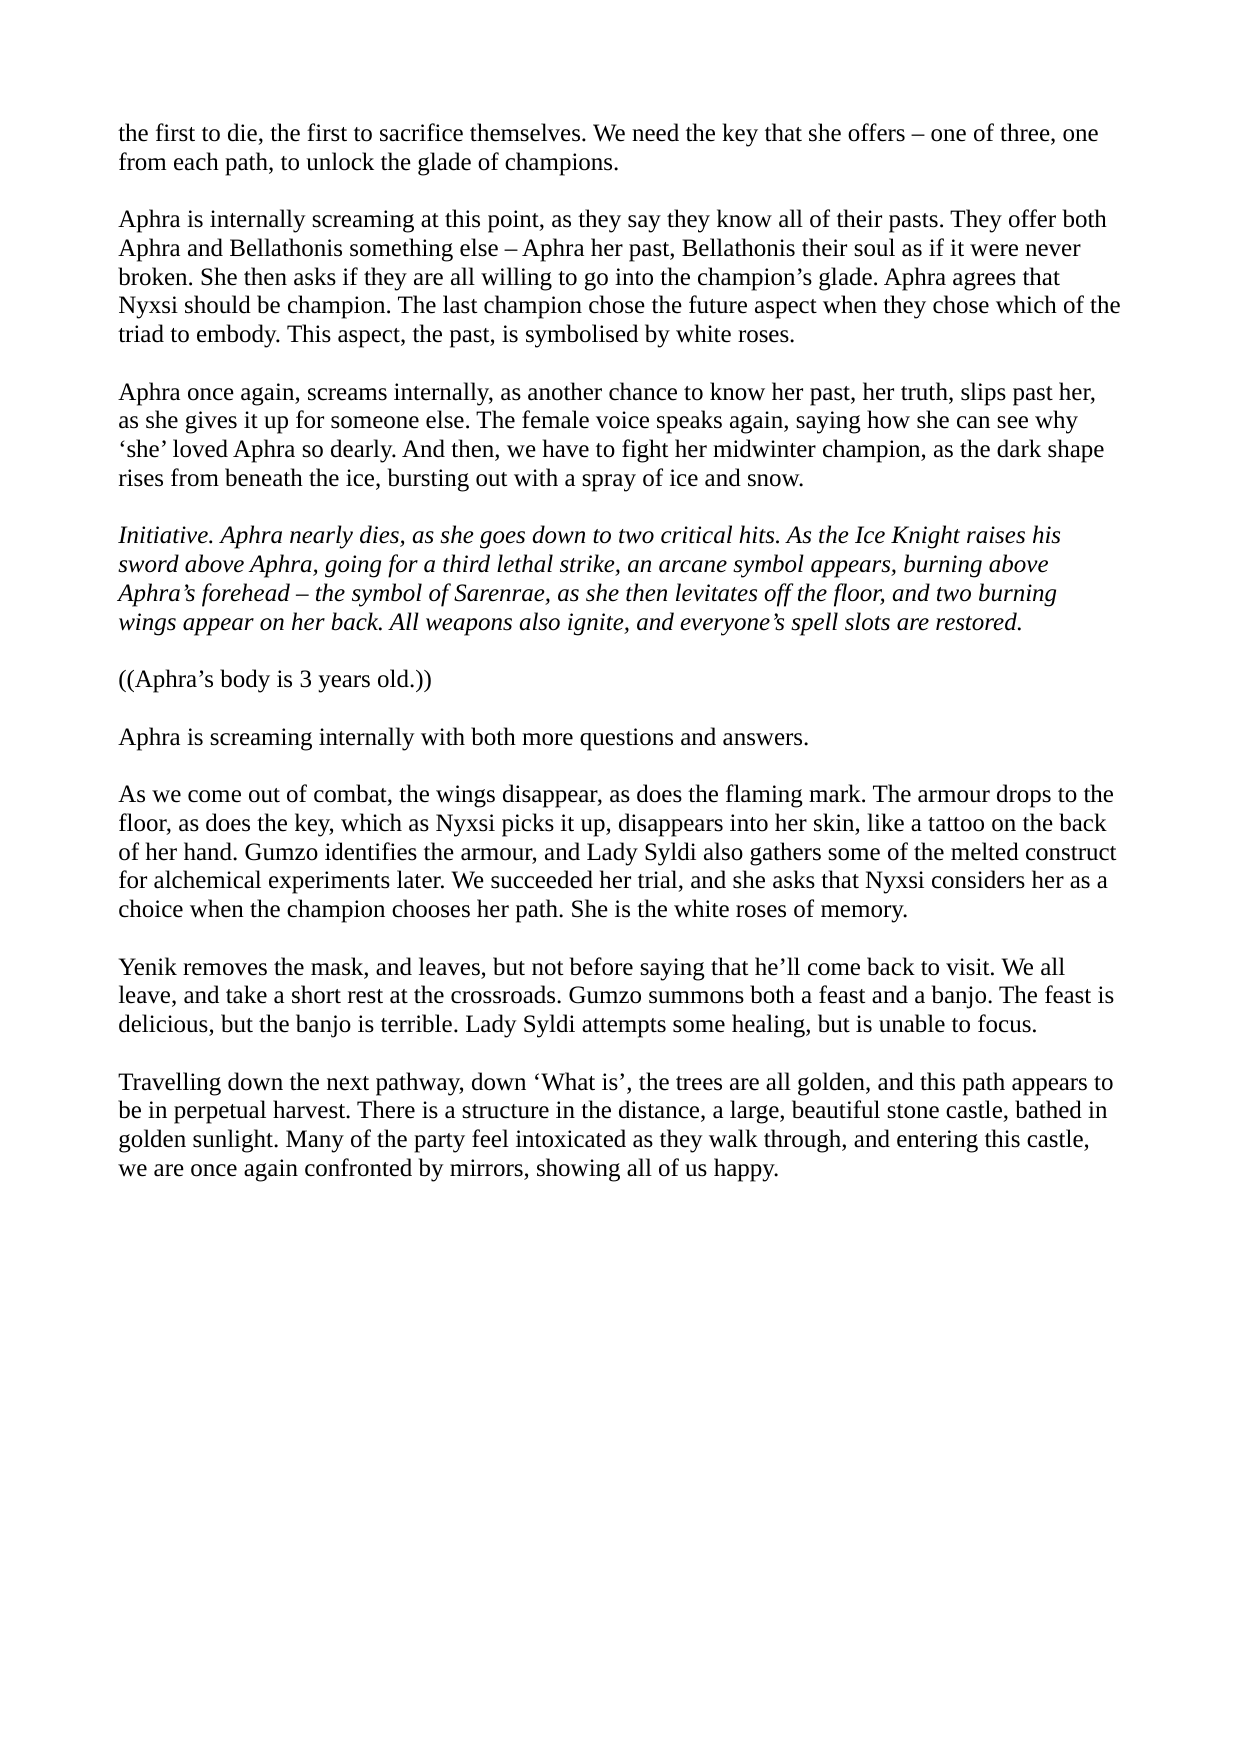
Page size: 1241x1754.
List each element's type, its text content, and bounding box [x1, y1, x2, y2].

text Aphra is internally screaming at this point, as they say they know all of their pasts. They offer both Aphra and Bellathonis something else – Aphra her past, Bellathonis their soul as if it were never broken. She then asks if they are all willing to go into the champion’s glade. Aphra agrees that Nyxsi should be champion. The last champion chose the future aspect when they chose which of the triad to embody. This aspect, the past, is symbolised by white roses. [118, 204, 1122, 348]
text Yenik removes the mask, and leaves, but not before saying that he’ll come back to visit. We all leave, and take a short rest at the crossroads. Gumzo summons both a feast and a banjo. The feast is delicious, but the banjo is terrible. Lady Syldi attempts some healing, but is unable to focus. [118, 952, 1122, 1038]
text the first to die, the first to sacrifice themselves. We need the key that she offers – one of three, one from each path, to unlock the glade of champions. [118, 118, 1122, 176]
text Aphra is screaming internally with both more questions and answers. [118, 722, 1122, 751]
text ((Aphra’s body is 3 years old.)) [118, 664, 1122, 693]
text As we come out of combat, the wings disappear, as does the flaming mark. The armour drops to the floor, as does the key, which as Nyxsi picks it up, disappears into her skin, like a tattoo on the back of her hand. Gumzo identifies the armour, and Lady Syldi also gathers some of the melted construct for alchemical experiments later. We succeeded her trial, and she asks that Nyxsi considers her as a choice when the champion chooses her path. She is the white roses of memory. [118, 779, 1122, 923]
text Travelling down the next pathway, down ‘What is’, the trees are all golden, and this path appears to be in perpetual harvest. There is a structure in the distance, a large, beautiful stone castle, bathed in golden sunlight. Many of the party feel intoxicated as they walk through, and entering this castle, we are once again confronted by mirrors, showing all of us happy. [118, 1067, 1122, 1182]
text Initiative. Aphra nearly dies, as she goes down to two critical hits. As the Ice Knight raises his sword above Aphra, going for a third lethal strike, an arcane symbol appears, burning above Aphra’s forehead – the symbol of Sarenrae, as she then levitates off the floor, and two burning wings appear on her back. All weapons also ignite, and everyone’s spell slots are restored. [118, 521, 1122, 636]
text Aphra once again, screams internally, as another chance to know her past, her truth, slips past her, as she gives it up for someone else. The female voice speaks again, saying how she can see why ‘she’ loved Aphra so dearly. And then, we have to fight her midwinter champion, as the dark shape rises from beneath the ice, bursting out with a spray of ice and snow. [118, 377, 1122, 492]
